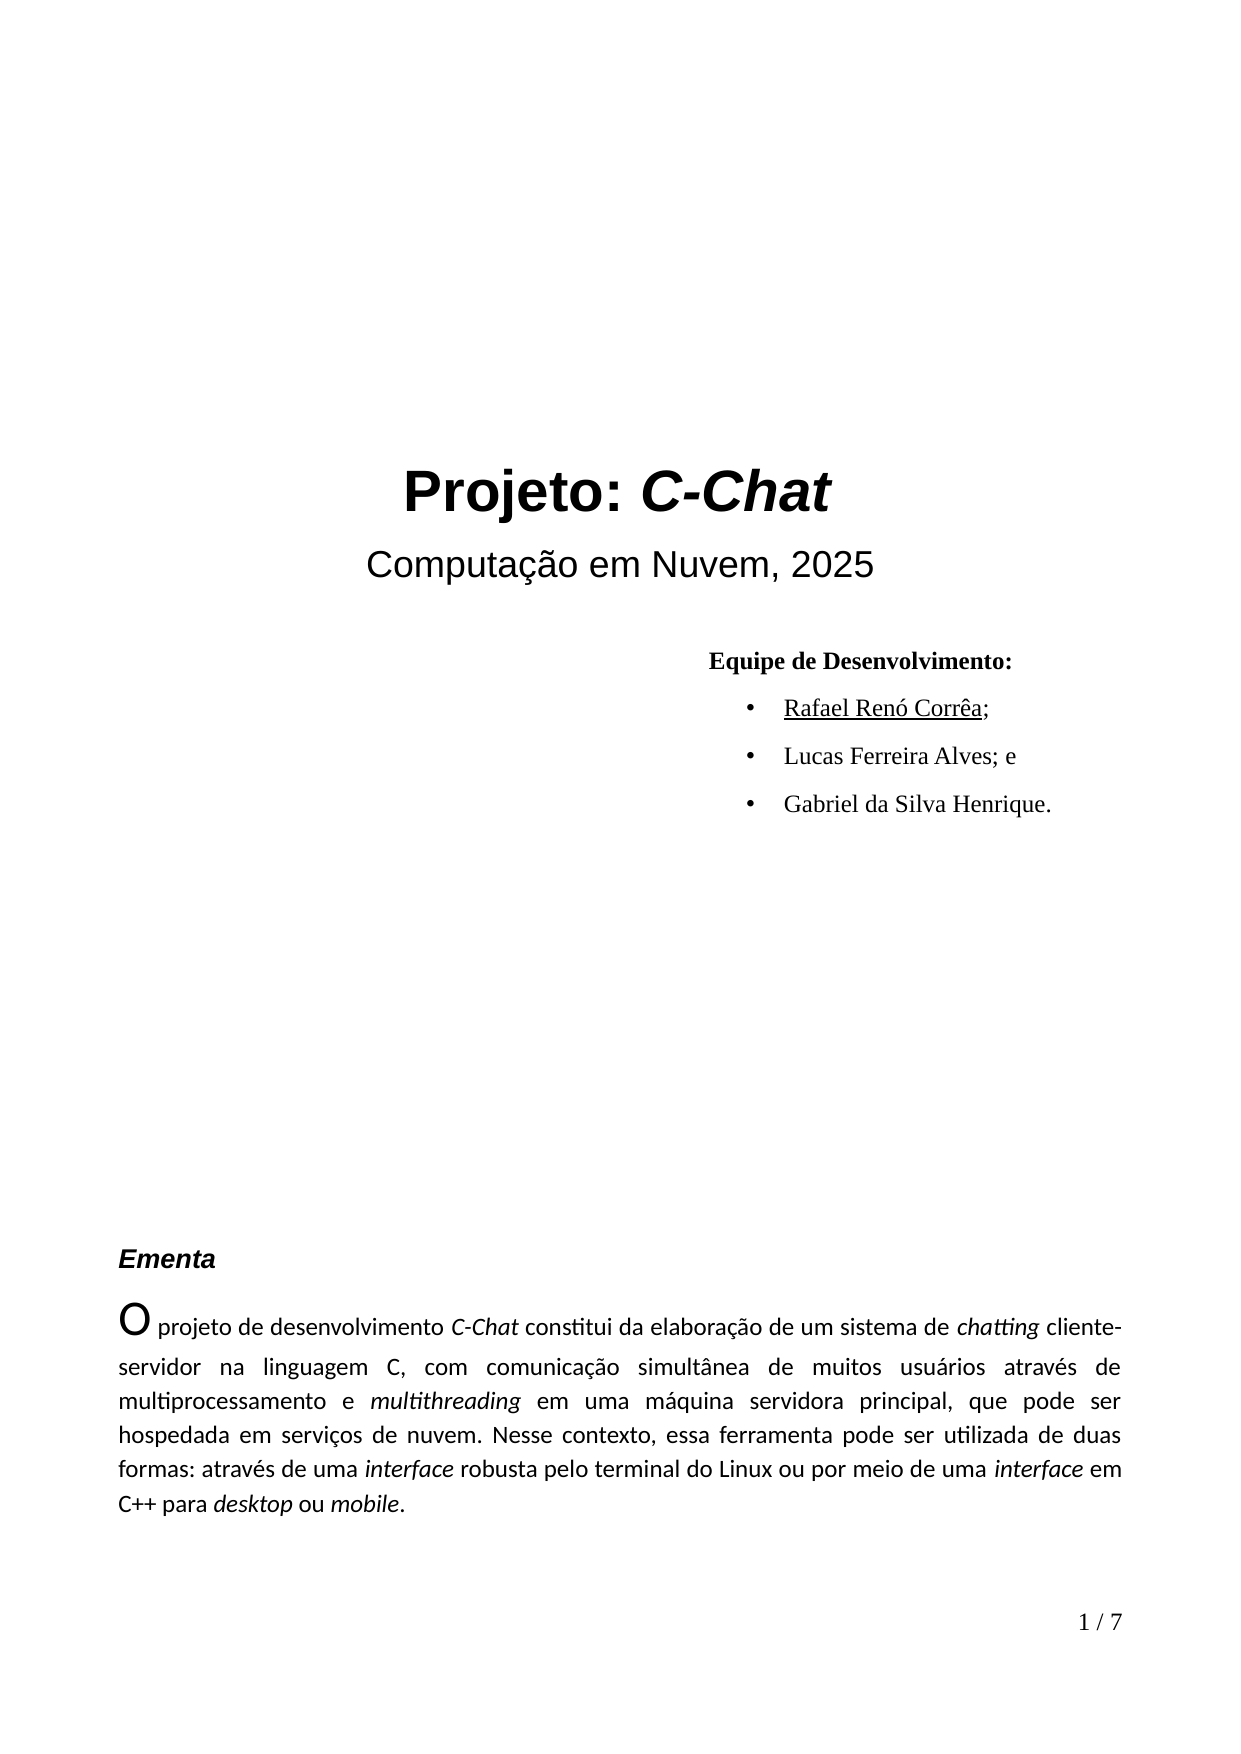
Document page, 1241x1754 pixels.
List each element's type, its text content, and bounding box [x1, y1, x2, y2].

subtitle Computação em Nuvem, 2025 [118, 543, 1122, 586]
list Lucas Ferreira Alves; e [746, 741, 1122, 770]
list Rafael Renó Corrêa; [746, 693, 1122, 722]
text O projeto de desenvolvimento C-Chat constitui da elaboração de um sistema de chatting cliente-servidor na linguagem C, com comunicação simultânea de muitos usuários através de multiprocessamento e multithreading em uma máquina servidora principal, que pode ser hospedada em serviços de nuvem. Nesse contexto, essa ferramenta pode ser utilizada de duas formas: através de uma interface robusta pelo terminal do Linux ou por meio de uma interface em C++ para desktop ou mobile. [118, 1286, 1122, 1518]
title Projeto: C-Chat [118, 457, 1122, 524]
subtitle Ementa [118, 1243, 1122, 1274]
text Equipe de Desenvolvimento: [709, 646, 1122, 675]
list Gabriel da Silva Henrique. [746, 789, 1122, 817]
